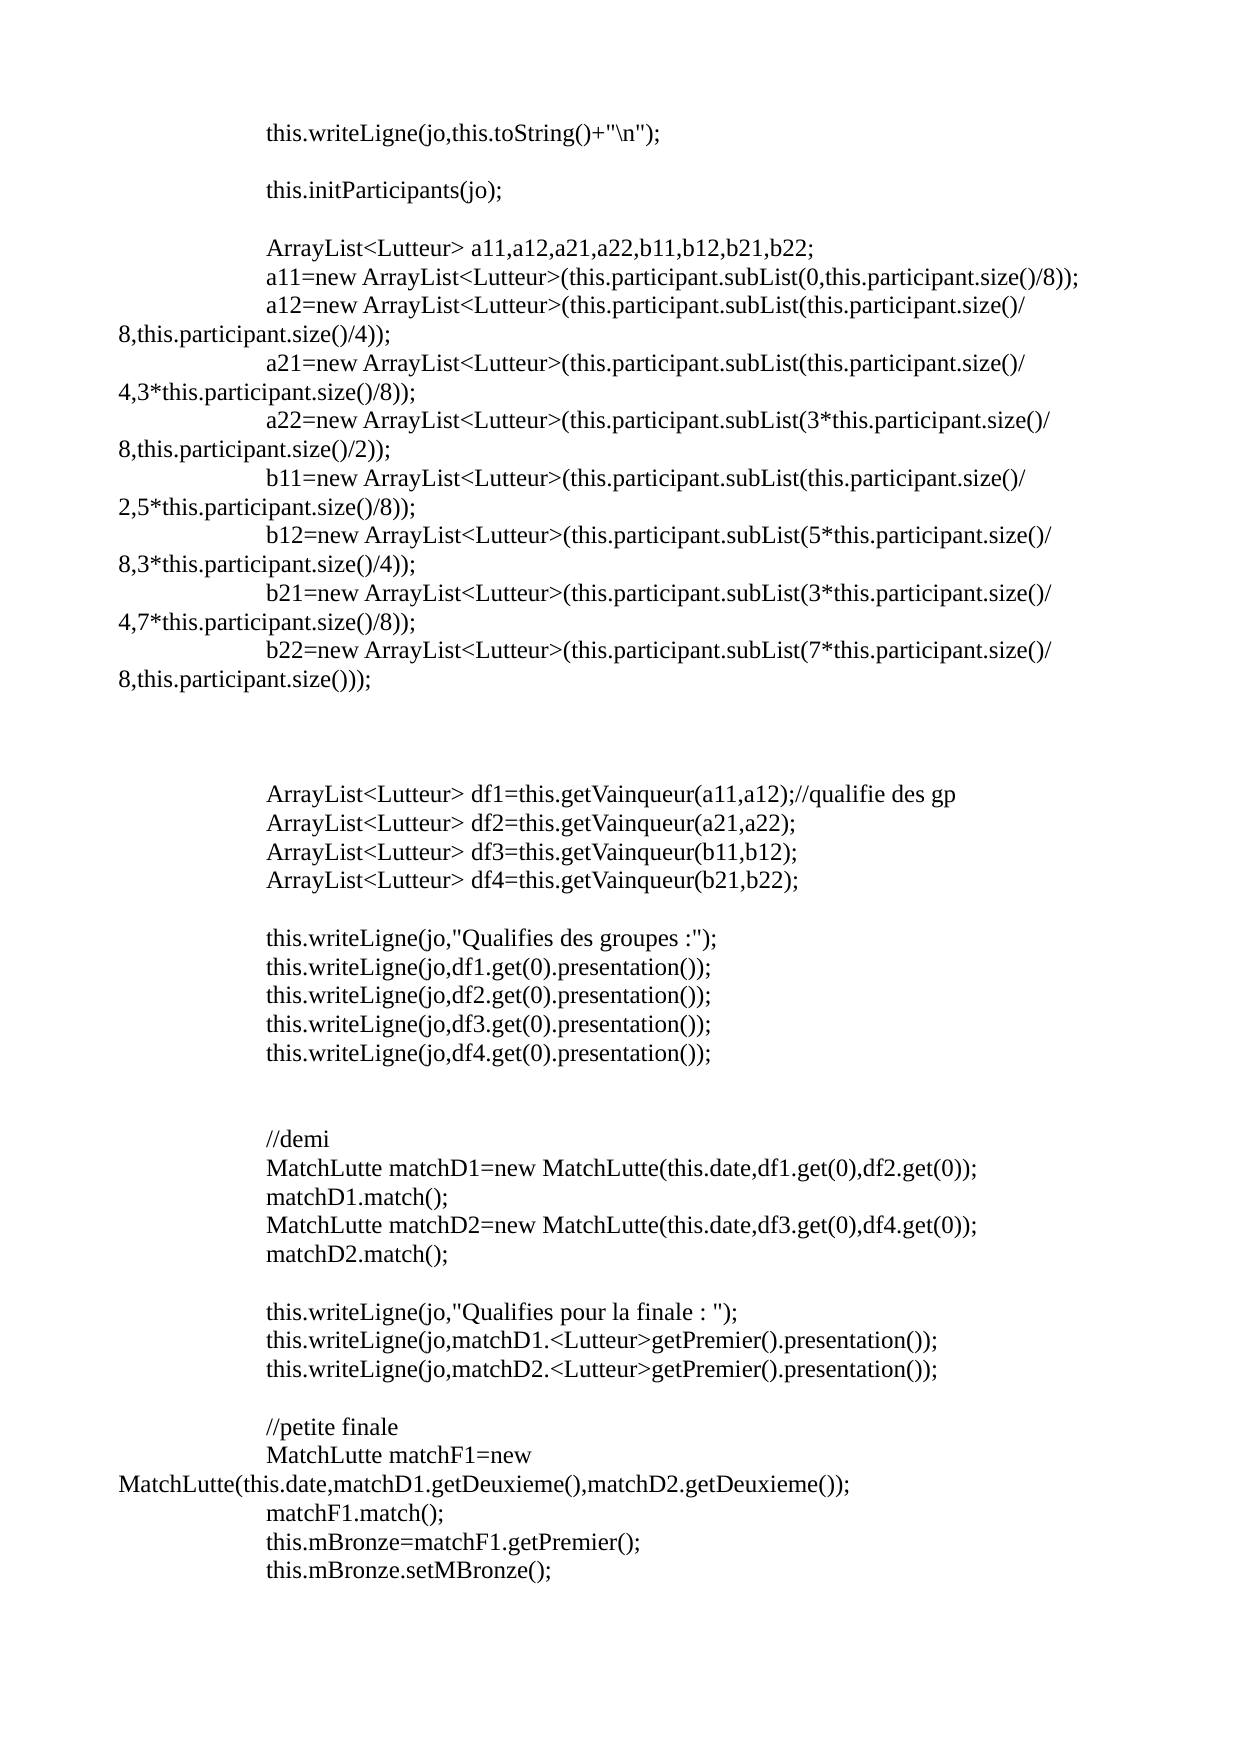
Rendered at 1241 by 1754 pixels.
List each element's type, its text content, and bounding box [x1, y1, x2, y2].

text this.writeLigne(jo,df4.get(0).presentation()); [118, 1038, 1122, 1067]
text MatchLutte matchD1=new MatchLutte(this.date,df1.get(0),df2.get(0)); [118, 1153, 1122, 1182]
text this.writeLigne(jo,"Qualifies des groupes :"); [118, 923, 1122, 952]
text ArrayList<Lutteur> df3=this.getVainqueur(b11,b12); [118, 837, 1122, 866]
text this.writeLigne(jo,df2.get(0).presentation()); [118, 981, 1122, 1009]
text matchD1.match(); [118, 1182, 1122, 1211]
text a21=new ArrayList<Lutteur>(this.participant.subList(this.participant.size()/4,3*this.participant.size()/8)); [118, 348, 1122, 406]
text matchF1.match(); [118, 1498, 1122, 1527]
text ArrayList<Lutteur> a11,a12,a21,a22,b11,b12,b21,b22; [118, 233, 1122, 262]
text ArrayList<Lutteur> df2=this.getVainqueur(a21,a22); [118, 808, 1122, 837]
text ArrayList<Lutteur> df4=this.getVainqueur(b21,b22); [118, 866, 1122, 894]
text b11=new ArrayList<Lutteur>(this.participant.subList(this.participant.size()/2,5*this.participant.size()/8)); [118, 463, 1122, 521]
text MatchLutte matchD2=new MatchLutte(this.date,df3.get(0),df4.get(0)); [118, 1211, 1122, 1239]
text //petite finale [118, 1412, 1122, 1441]
text this.mBronze.setMBronze(); [118, 1556, 1122, 1584]
text MatchLutte matchF1=new MatchLutte(this.date,matchD1.getDeuxieme(),matchD2.getDeuxieme()); [118, 1441, 1122, 1498]
text b22=new ArrayList<Lutteur>(this.participant.subList(7*this.participant.size()/8,this.participant.size())); [118, 636, 1122, 693]
text this.mBronze=matchF1.getPremier(); [118, 1527, 1122, 1556]
text this.writeLigne(jo,df3.get(0).presentation()); [118, 1009, 1122, 1038]
text this.writeLigne(jo,this.toString()+"\n"); [118, 118, 1122, 147]
text this.writeLigne(jo,df1.get(0).presentation()); [118, 952, 1122, 981]
text this.initParticipants(jo); [118, 176, 1122, 204]
text ArrayList<Lutteur> df1=this.getVainqueur(a11,a12);//qualifie des gp [118, 779, 1122, 808]
text a22=new ArrayList<Lutteur>(this.participant.subList(3*this.participant.size()/8,this.participant.size()/2)); [118, 406, 1122, 463]
text matchD2.match(); [118, 1239, 1122, 1268]
text //demi [118, 1124, 1122, 1153]
text this.writeLigne(jo,"Qualifies pour la finale : "); [118, 1297, 1122, 1326]
text this.writeLigne(jo,matchD1.<Lutteur>getPremier().presentation()); [118, 1326, 1122, 1354]
text b12=new ArrayList<Lutteur>(this.participant.subList(5*this.participant.size()/8,3*this.participant.size()/4)); [118, 521, 1122, 578]
text b21=new ArrayList<Lutteur>(this.participant.subList(3*this.participant.size()/4,7*this.participant.size()/8)); [118, 578, 1122, 636]
text a12=new ArrayList<Lutteur>(this.participant.subList(this.participant.size()/8,this.participant.size()/4)); [118, 291, 1122, 348]
text a11=new ArrayList<Lutteur>(this.participant.subList(0,this.participant.size()/8)); [118, 262, 1122, 291]
text this.writeLigne(jo,matchD2.<Lutteur>getPremier().presentation()); [118, 1354, 1122, 1383]
